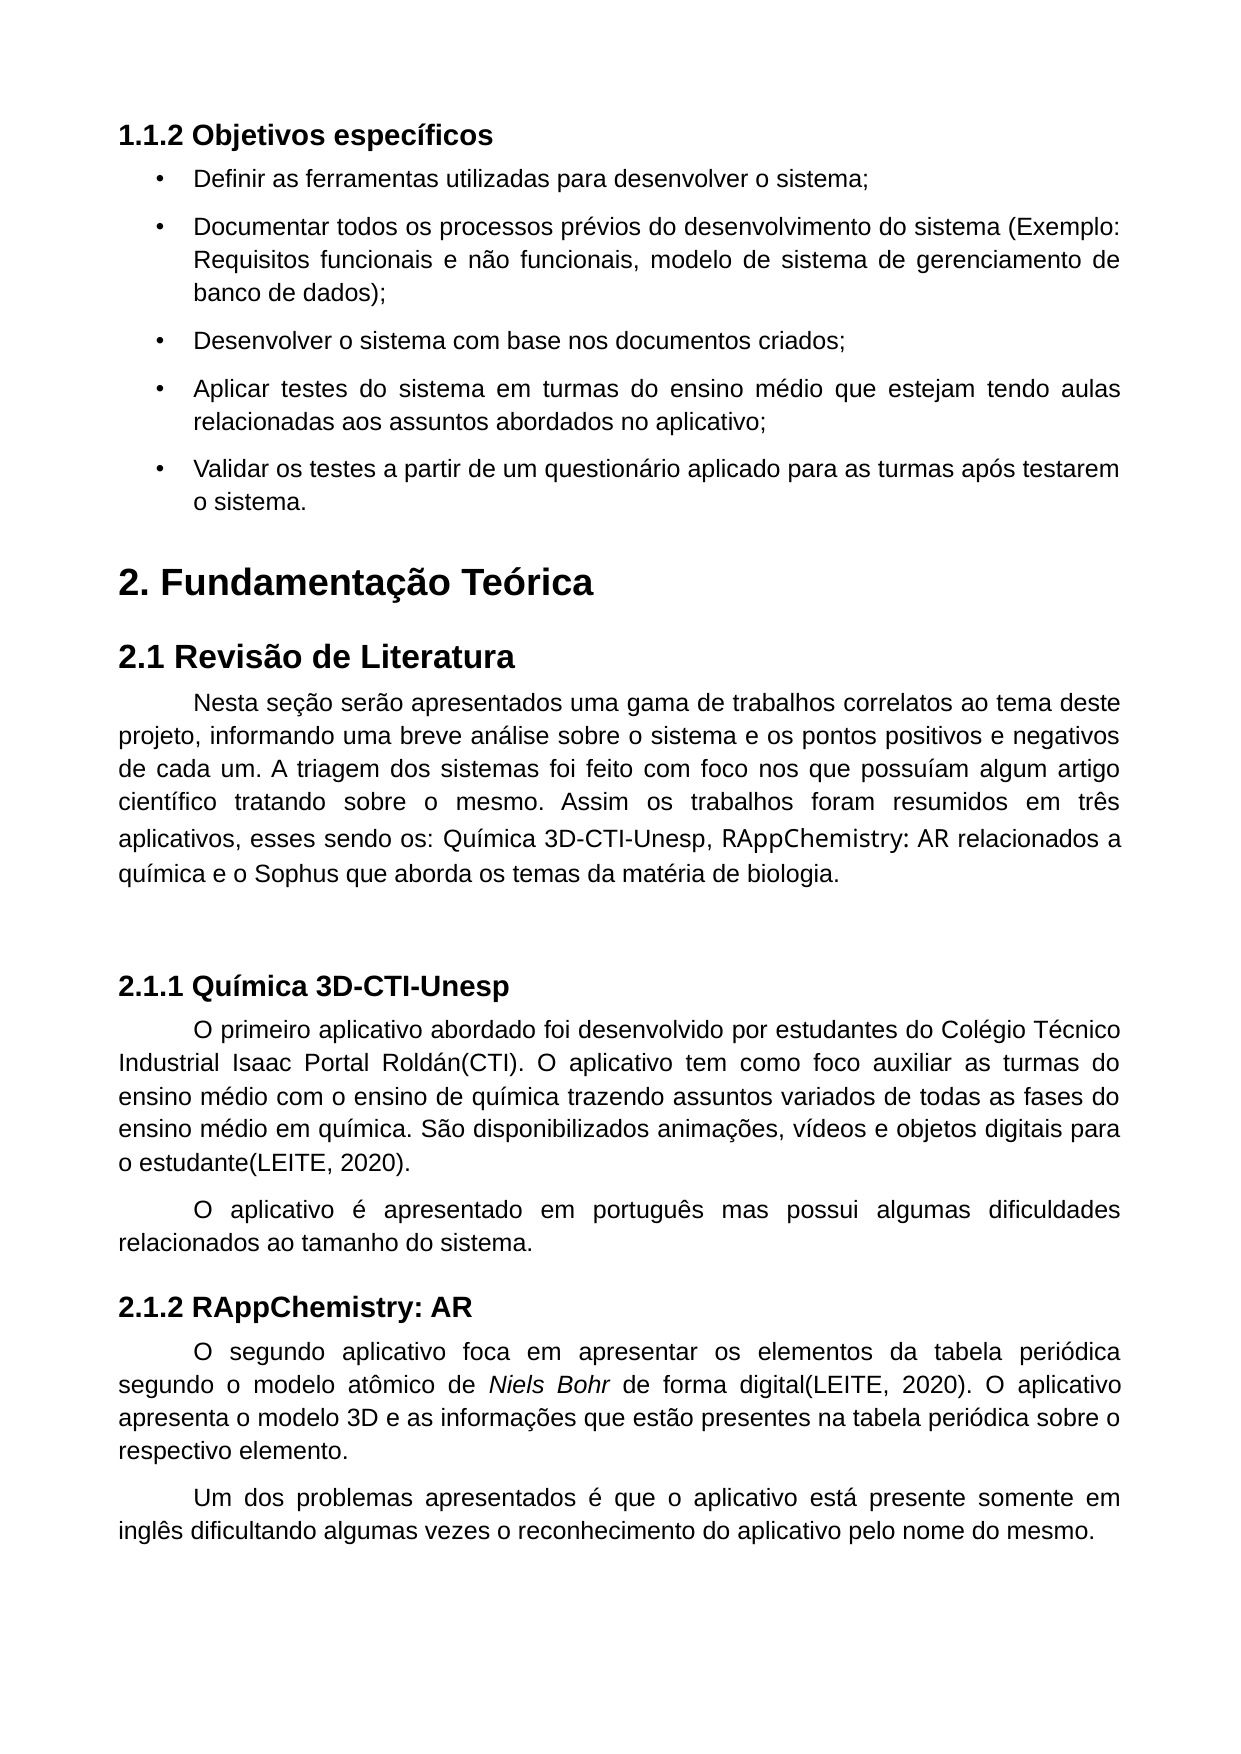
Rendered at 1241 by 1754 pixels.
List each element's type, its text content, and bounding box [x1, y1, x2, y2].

list Aplicar testes do sistema em turmas do ensino médio que estejam tendo aulas relacionadas aos assuntos abordados no aplicativo; [156, 373, 1122, 435]
text Nesta seção serão apresentados uma gama de trabalhos correlatos ao tema deste projeto, informando uma breve análise sobre o sistema e os pontos positivos e negativos de cada um. A triagem dos sistemas foi feito com foco nos que possuíam algum artigo científico tratando sobre o mesmo. Assim os trabalhos foram resumidos em três aplicativos, esses sendo os: Química 3D-CTI-Unesp, RAppChemistry: AR relacionados a química e o Sophus que aborda os temas da matéria de biologia. [118, 688, 1122, 888]
text O primeiro aplicativo abordado foi desenvolvido por estudantes do Colégio Técnico Industrial Isaac Portal Roldán(CTI). O aplicativo tem como foco auxiliar as turmas do ensino médio com o ensino de química trazendo assuntos variados de todas as fases do ensino médio em química. São disponibilizados animações, vídeos e objetos digitais para o estudante(LEITE, 2020). [118, 1015, 1122, 1176]
subtitle 1.1.2 Objetivos específicos [118, 118, 1122, 152]
subtitle 2.1.1 Química 3D-CTI-Unesp [118, 969, 1122, 1003]
text O aplicativo é apresentado em português mas possui algumas dificuldades relacionados ao tamanho do sistema. [118, 1195, 1122, 1257]
list Documentar todos os processos prévios do desenvolvimento do sistema (Exemplo: Requisitos funcionais e não funcionais, modelo de sistema de gerenciamento de banco de dados); [156, 212, 1122, 307]
list Definir as ferramentas utilizadas para desenvolver o sistema; [156, 164, 1122, 193]
subtitle 2.1 Revisão de Literatura [118, 637, 1122, 676]
list Validar os testes a partir de um questionário aplicado para as turmas após testarem o sistema. [156, 454, 1122, 516]
subtitle 2. Fundamentação Teórica [118, 560, 1122, 604]
text O segundo aplicativo foca em apresentar os elementos da tabela periódica segundo o modelo atômico de Niels Bohr de forma digital(LEITE, 2020). O aplicativo apresenta o modelo 3D e as informações que estão presentes na tabela periódica sobre o respectivo elemento. [118, 1337, 1122, 1464]
text Um dos problemas apresentados é que o aplicativo está presente somente em inglês dificultando algumas vezes o reconhecimento do aplicativo pelo nome do mesmo. [118, 1483, 1122, 1545]
subtitle 2.1.2 RAppChemistry: AR [118, 1290, 1122, 1324]
list Desenvolver o sistema com base nos documentos criados; [156, 326, 1122, 355]
